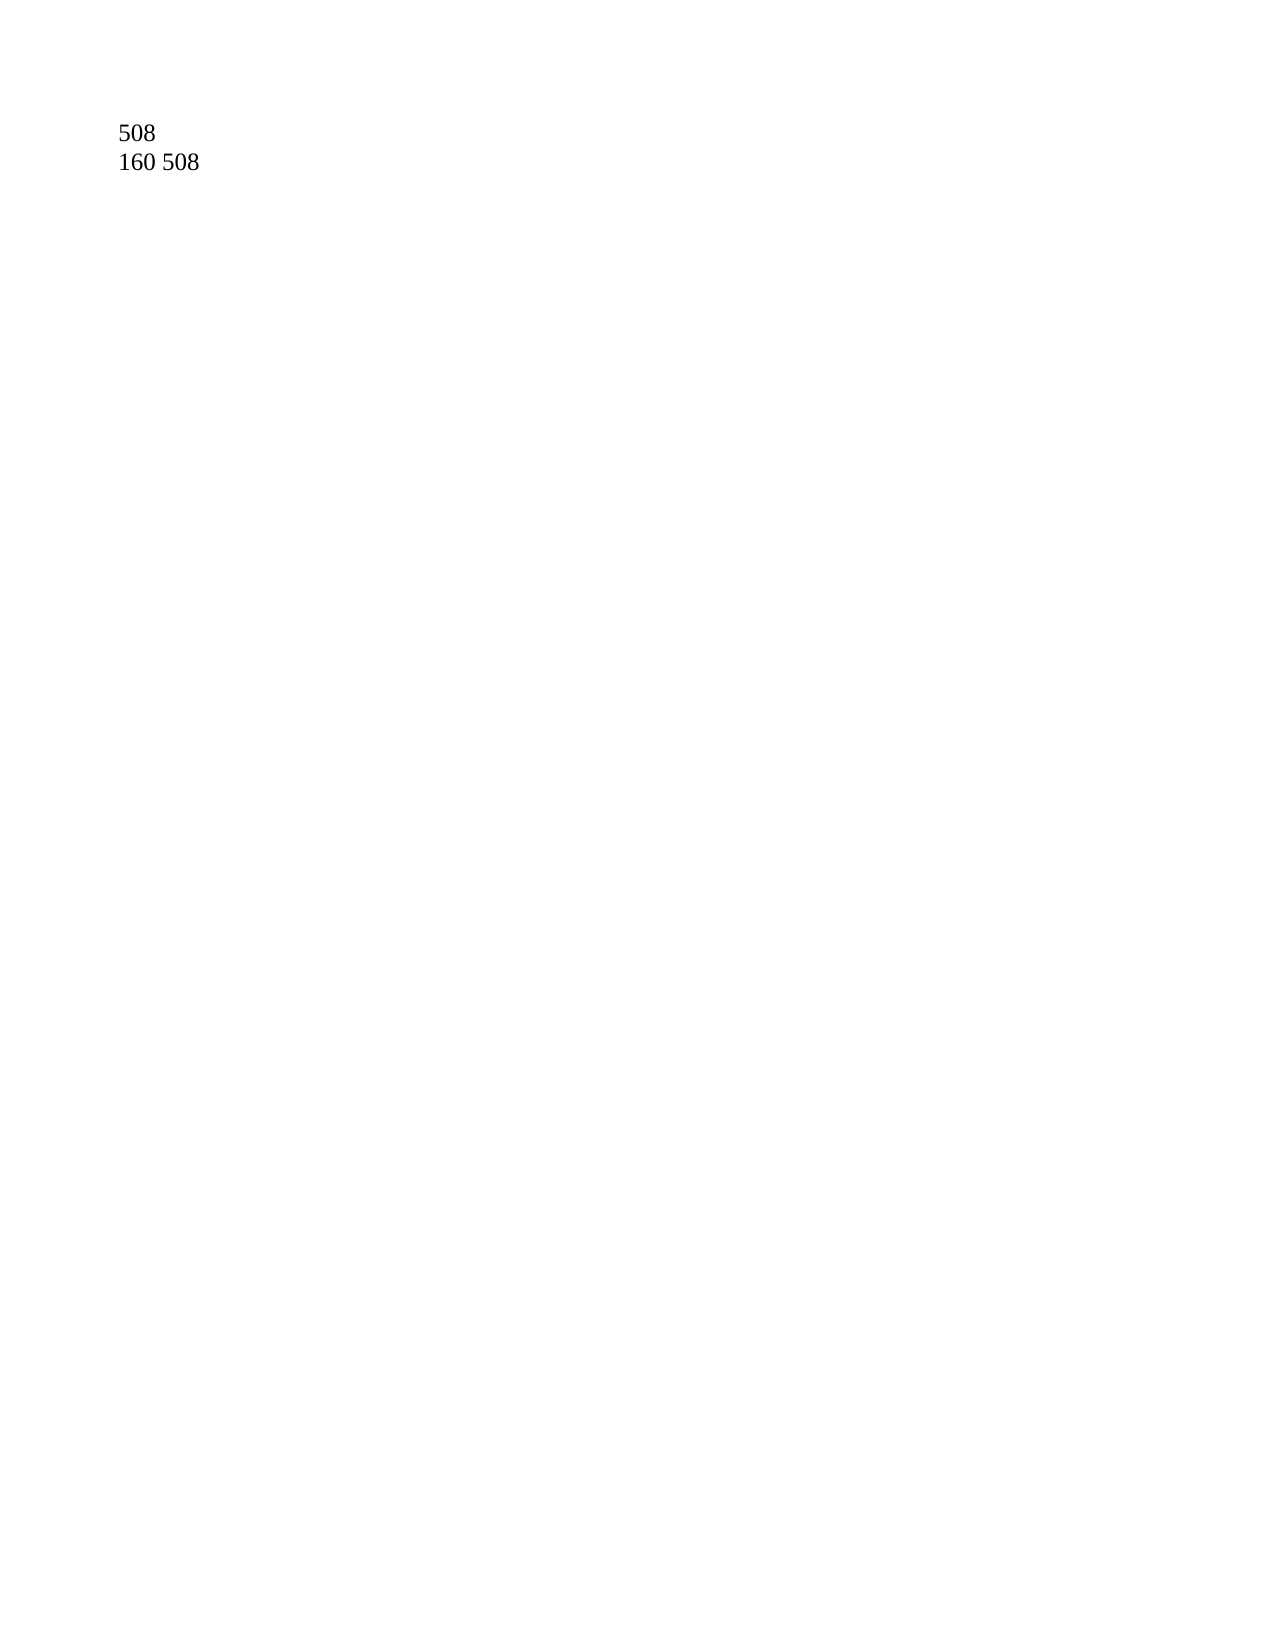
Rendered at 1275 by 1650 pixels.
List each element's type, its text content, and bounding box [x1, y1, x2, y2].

text 160 508 [118, 147, 1157, 176]
text 508 [118, 118, 1157, 147]
